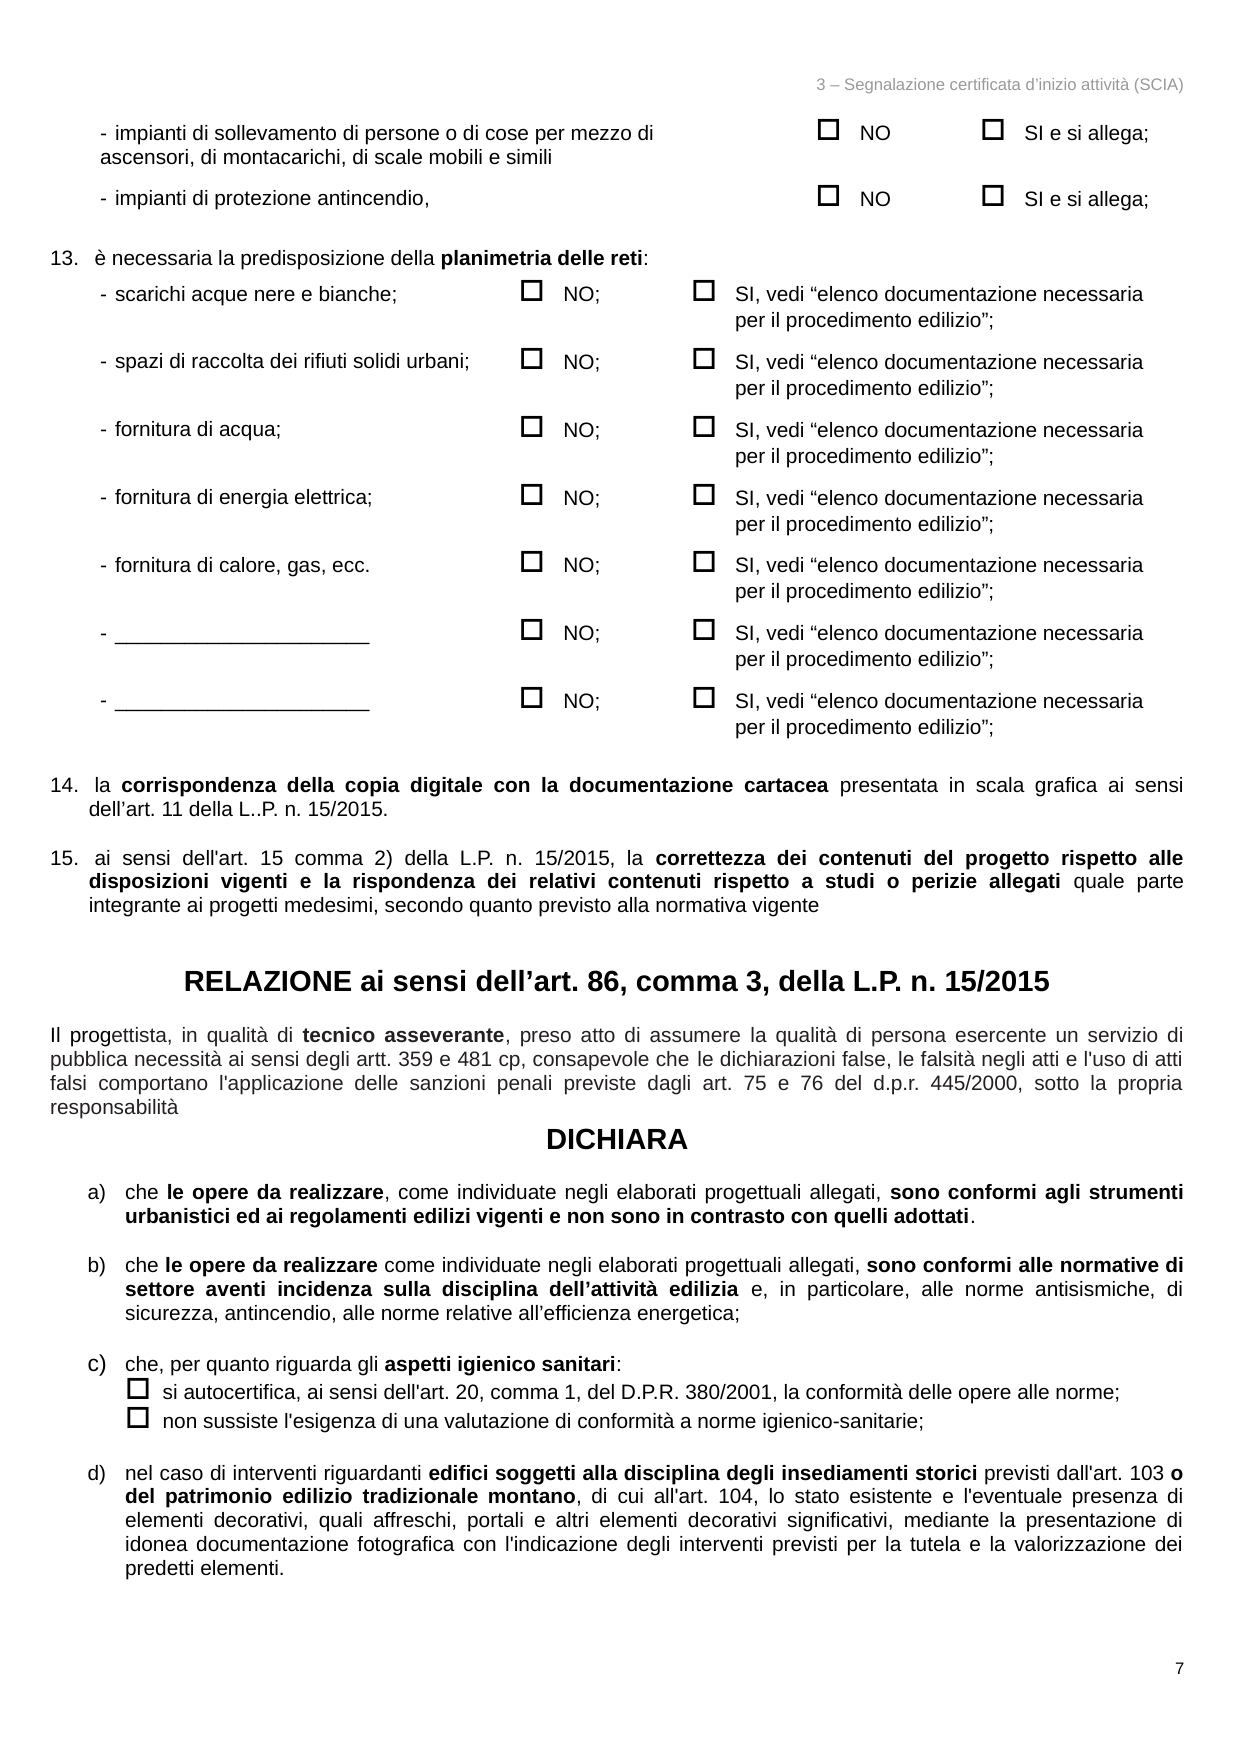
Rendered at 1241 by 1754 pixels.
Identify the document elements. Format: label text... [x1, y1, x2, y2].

table_cell SI e si allega; [900, 177, 1184, 221]
list la corrispondenza della copia digitale con la documentazione cartacea presentata in scala grafica ai sensi dell’art. 11 della L..P. n. 15/2015. [50, 772, 1184, 820]
table_cell SI, vedi “elenco documentazione necessaria per il procedimento edilizio”; [611, 544, 1184, 612]
list nel caso di interventi riguardanti edifici soggetti alla disciplina degli insediamenti storici previsti dall'art. 103 o del patrimonio edilizio tradizionale montano, di cui all'art. 104, lo stato esistente e l'eventuale presenza di elementi decorativi, quali affreschi, portali e altri elementi decorativi significativi, mediante la presentazione di idonea documentazione fotografica con l'indicazione degli interventi previsti per la tutela e la valorizzazione dei predetti elementi. [87, 1460, 1184, 1580]
table_cell NO; [486, 680, 611, 747]
table_cell - ______________________ [50, 612, 486, 680]
table_cell - fornitura di acqua; [50, 409, 486, 476]
table_cell - impianti di protezione antincendio, [50, 177, 736, 221]
table_header - scarichi acque nere e bianche; [50, 273, 486, 341]
table_cell SI, vedi “elenco documentazione necessaria per il procedimento edilizio”; [611, 409, 1184, 476]
table_cell NO; [486, 544, 611, 612]
list si autocertifica, ai sensi dell'art. 20, comma 1, del D.P.R. 380/2001, la conformità delle opere alle norme; [125, 1379, 1184, 1406]
table_cell SI, vedi “elenco documentazione necessaria per il procedimento edilizio”; [611, 680, 1184, 747]
text RELAZIONE ai sensi dell’art. 86, comma 3, della L.P. n. 15/2015 [50, 964, 1184, 998]
table_cell SI e si allega; [900, 112, 1184, 177]
table_cell NO; [486, 612, 611, 680]
table_cell SI, vedi “elenco documentazione necessaria per il procedimento edilizio”; [611, 476, 1184, 544]
table_cell - fornitura di calore, gas, ecc. [50, 544, 486, 612]
list che, per quanto riguarda gli aspetti igienico sanitari: [87, 1350, 1184, 1376]
table_cell - impianti di sollevamento di persone o di cose per mezzo di ascensori, di montacarichi, di scale mobili e simili [50, 112, 736, 177]
text Il progettista, in qualità di tecnico asseverante, preso atto di assumere la qualità di persona esercente un servizio di pubblica necessità ai sensi degli artt. 359 e 481 cp, consapevole che le dichiarazioni false, le falsità negli atti e l'uso di atti falsi comportano l'applicazione delle sanzioni penali previste dagli art. 75 e 76 del d.p.r. 445/2000, sotto la propria responsabilità [50, 1023, 1184, 1119]
list non sussiste l'esigenza di una valutazione di conformità a norme igienico-sanitarie; [125, 1409, 1184, 1435]
table_cell NO; [486, 341, 611, 408]
table_cell SI, vedi “elenco documentazione necessaria per il procedimento edilizio”; [611, 612, 1184, 680]
list che le opere da realizzare, come individuate negli elaborati progettuali allegati, sono conformi agli strumenti urbanistici ed ai regolamenti edilizi vigenti e non sono in contrasto con quelli adottati. [87, 1180, 1184, 1228]
table_cell NO; [486, 409, 611, 476]
table_cell - fornitura di energia elettrica; [50, 476, 486, 544]
table_cell NO [736, 112, 900, 177]
table_cell - ______________________ [50, 680, 486, 747]
table_header NO; [486, 273, 611, 341]
table_cell NO; [486, 476, 611, 544]
table_cell - spazi di raccolta dei rifiuti solidi urbani; [50, 341, 486, 408]
table_header SI, vedi “elenco documentazione necessaria per il procedimento edilizio”; [611, 273, 1184, 341]
table_cell NO [736, 177, 900, 221]
list ai sensi dell'art. 15 comma 2) della L.P. n. 15/2015, la correttezza dei contenuti del progetto rispetto alle disposizioni vigenti e la rispondenza dei relativi contenuti rispetto a studi o perizie allegati quale parte integrante ai progetti medesimi, secondo quanto previsto alla normativa vigente [50, 845, 1184, 917]
table_cell SI, vedi “elenco documentazione necessaria per il procedimento edilizio”; [611, 341, 1184, 408]
list è necessaria la predisposizione della planimetria delle reti: [50, 246, 1184, 270]
list che le opere da realizzare come individuate negli elaborati progettuali allegati, sono conformi alle normative di settore aventi incidenza sulla disciplina dell’attività edilizia e, in particolare, alle norme antisismiche, di sicurezza, antincendio, alle norme relative all’efficienza energetica; [87, 1253, 1184, 1325]
text DICHIARA [50, 1122, 1184, 1155]
